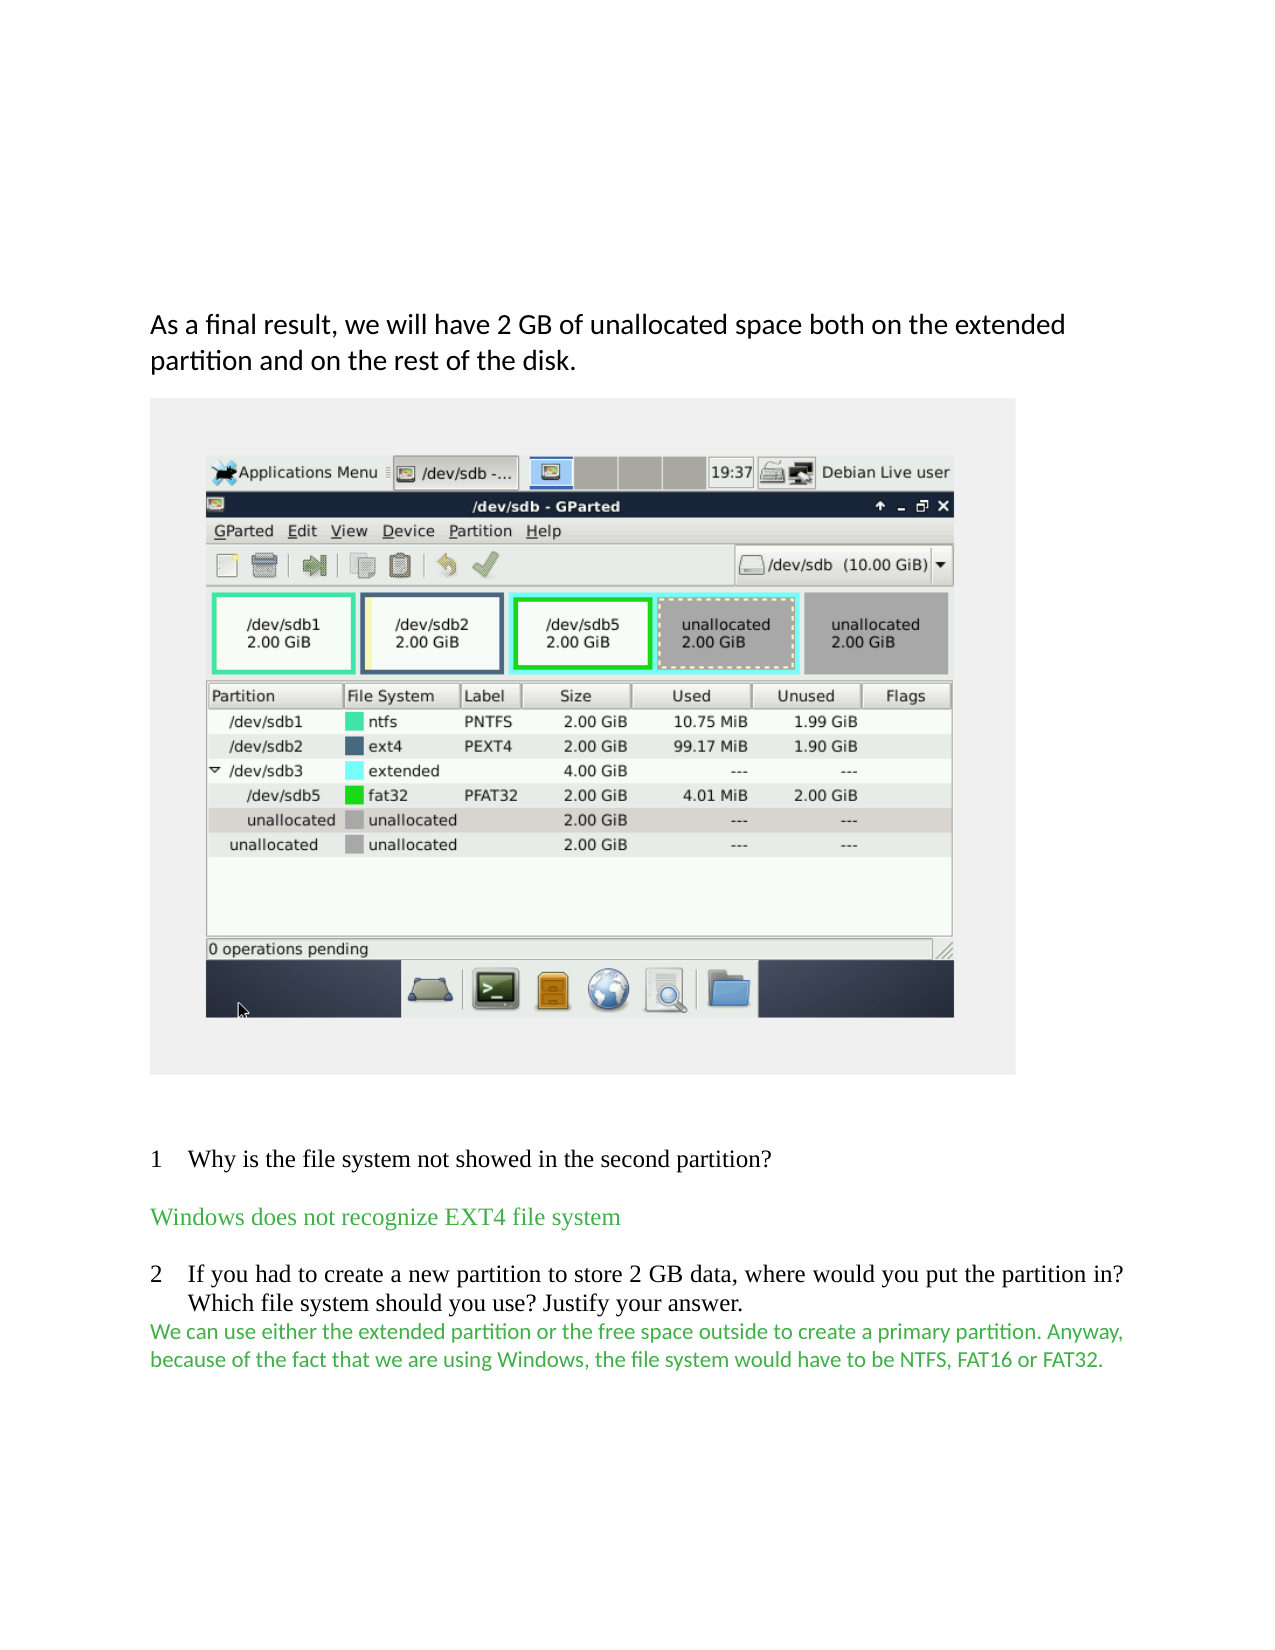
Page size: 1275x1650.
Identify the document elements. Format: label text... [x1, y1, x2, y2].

list Why is the file system not showed in the second partition? [150, 1144, 1125, 1173]
text As a final result, we will have 2 GB of unallocated space both on the extended partition and on the rest of the disk. [150, 306, 1125, 377]
text We can use either the extended partition or the free space outside to create a primary partition. Anyway, because of the fact that we are using Windows, the file system would have to be NTFS, FAT16 or FAT32. [150, 1317, 1125, 1373]
list If you had to create a new partition to store 2 GB data, where would you put the partition in? Which file system should you use? Justify your answer. [150, 1259, 1125, 1317]
text Windows does not recognize EXT4 file system [150, 1202, 1125, 1231]
